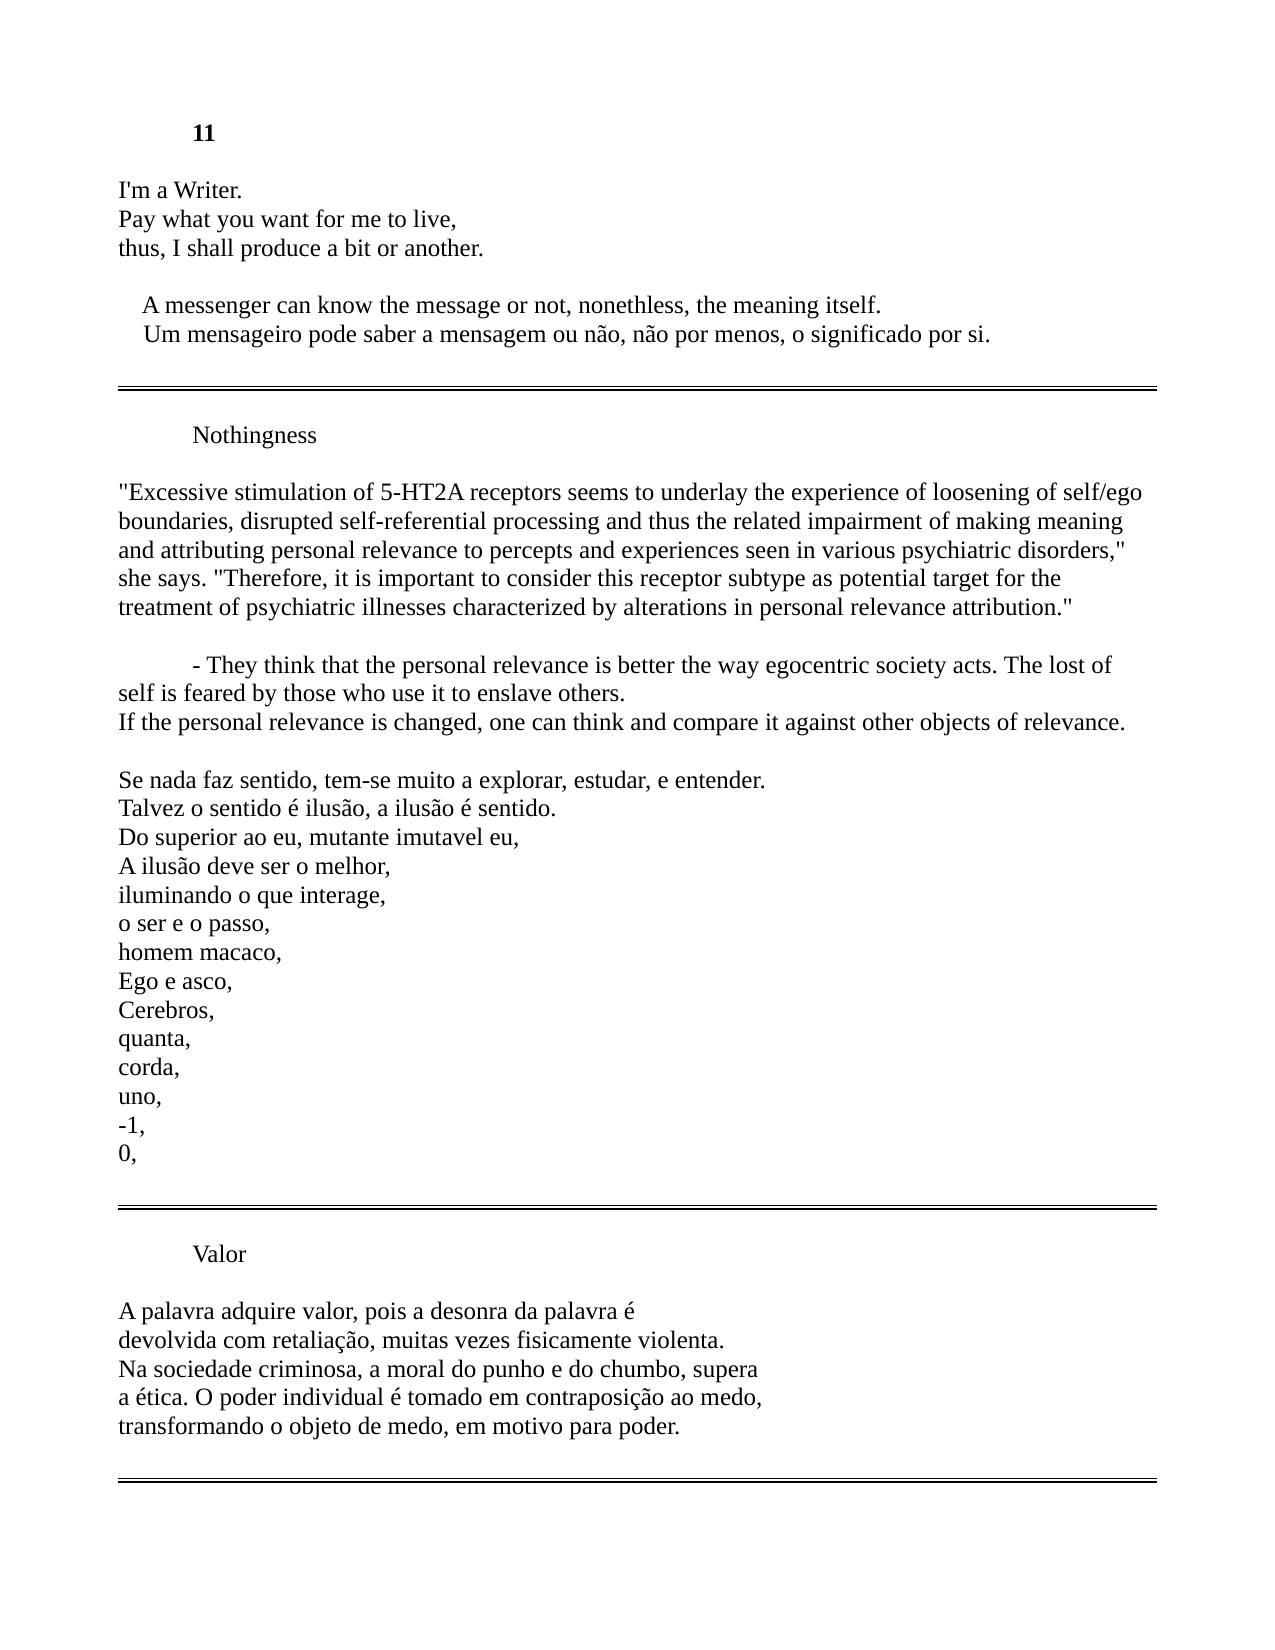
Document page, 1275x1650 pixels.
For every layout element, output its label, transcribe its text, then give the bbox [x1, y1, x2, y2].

text devolvida com retaliação, muitas vezes fisicamente violenta. [118, 1325, 1157, 1354]
text "Excessive stimulation of 5-HT2A receptors seems to underlay the experience of loosening of self/ego boundaries, disrupted self-referential processing and thus the related impairment of making meaning and attributing personal relevance to percepts and experiences seen in various psychiatric disorders," she says. "Therefore, it is important to consider this receptor subtype as potential target for the treatment of psychiatric illnesses characterized by alterations in personal relevance attribution." [118, 477, 1157, 621]
text uno, [118, 1081, 1157, 1110]
text -1, [118, 1110, 1157, 1138]
text Talvez o sentido é ilusão, a ilusão é sentido. [118, 793, 1157, 822]
text thus, I shall produce a bit or another. [118, 233, 1157, 262]
text iluminando o que interage, [118, 880, 1157, 908]
text corda, [118, 1052, 1157, 1081]
text homem macaco, [118, 937, 1157, 966]
text If the personal relevance is changed, one can think and compare it against other objects of relevance. [118, 707, 1157, 736]
text Na sociedade criminosa, a moral do punho e do chumbo, supera [118, 1354, 1157, 1382]
text quanta, [118, 1023, 1157, 1052]
text Nothingness [118, 420, 1157, 448]
text o ser e o passo, [118, 908, 1157, 937]
text Ego e asco, [118, 966, 1157, 995]
text Um mensageiro pode saber a mensagem ou não, não por menos, o significado por si. [118, 319, 1157, 348]
text A ilusão deve ser o melhor, [118, 851, 1157, 880]
text a ética. O poder individual é tomado em contraposição ao medo, [118, 1382, 1157, 1411]
text Valor [118, 1239, 1157, 1267]
text A messenger can know the message or not, nonethless, the meaning itself. [118, 291, 1157, 319]
text A palavra adquire valor, pois a desonra da palavra é [118, 1296, 1157, 1325]
text Cerebros, [118, 995, 1157, 1023]
text I'm a Writer. [118, 176, 1157, 204]
text 0, [118, 1138, 1157, 1167]
text self is feared by those who use it to enslave others. [118, 678, 1157, 707]
text Do superior ao eu, mutante imutavel eu, [118, 822, 1157, 851]
text Se nada faz sentido, tem-se muito a explorar, estudar, e entender. [118, 765, 1157, 793]
text Pay what you want for me to live, [118, 204, 1157, 233]
text - They think that the personal relevance is better the way egocentric society acts. The lost of [118, 650, 1157, 678]
text transformando o objeto de medo, em motivo para poder. [118, 1411, 1157, 1440]
text 11 [118, 118, 1157, 147]
